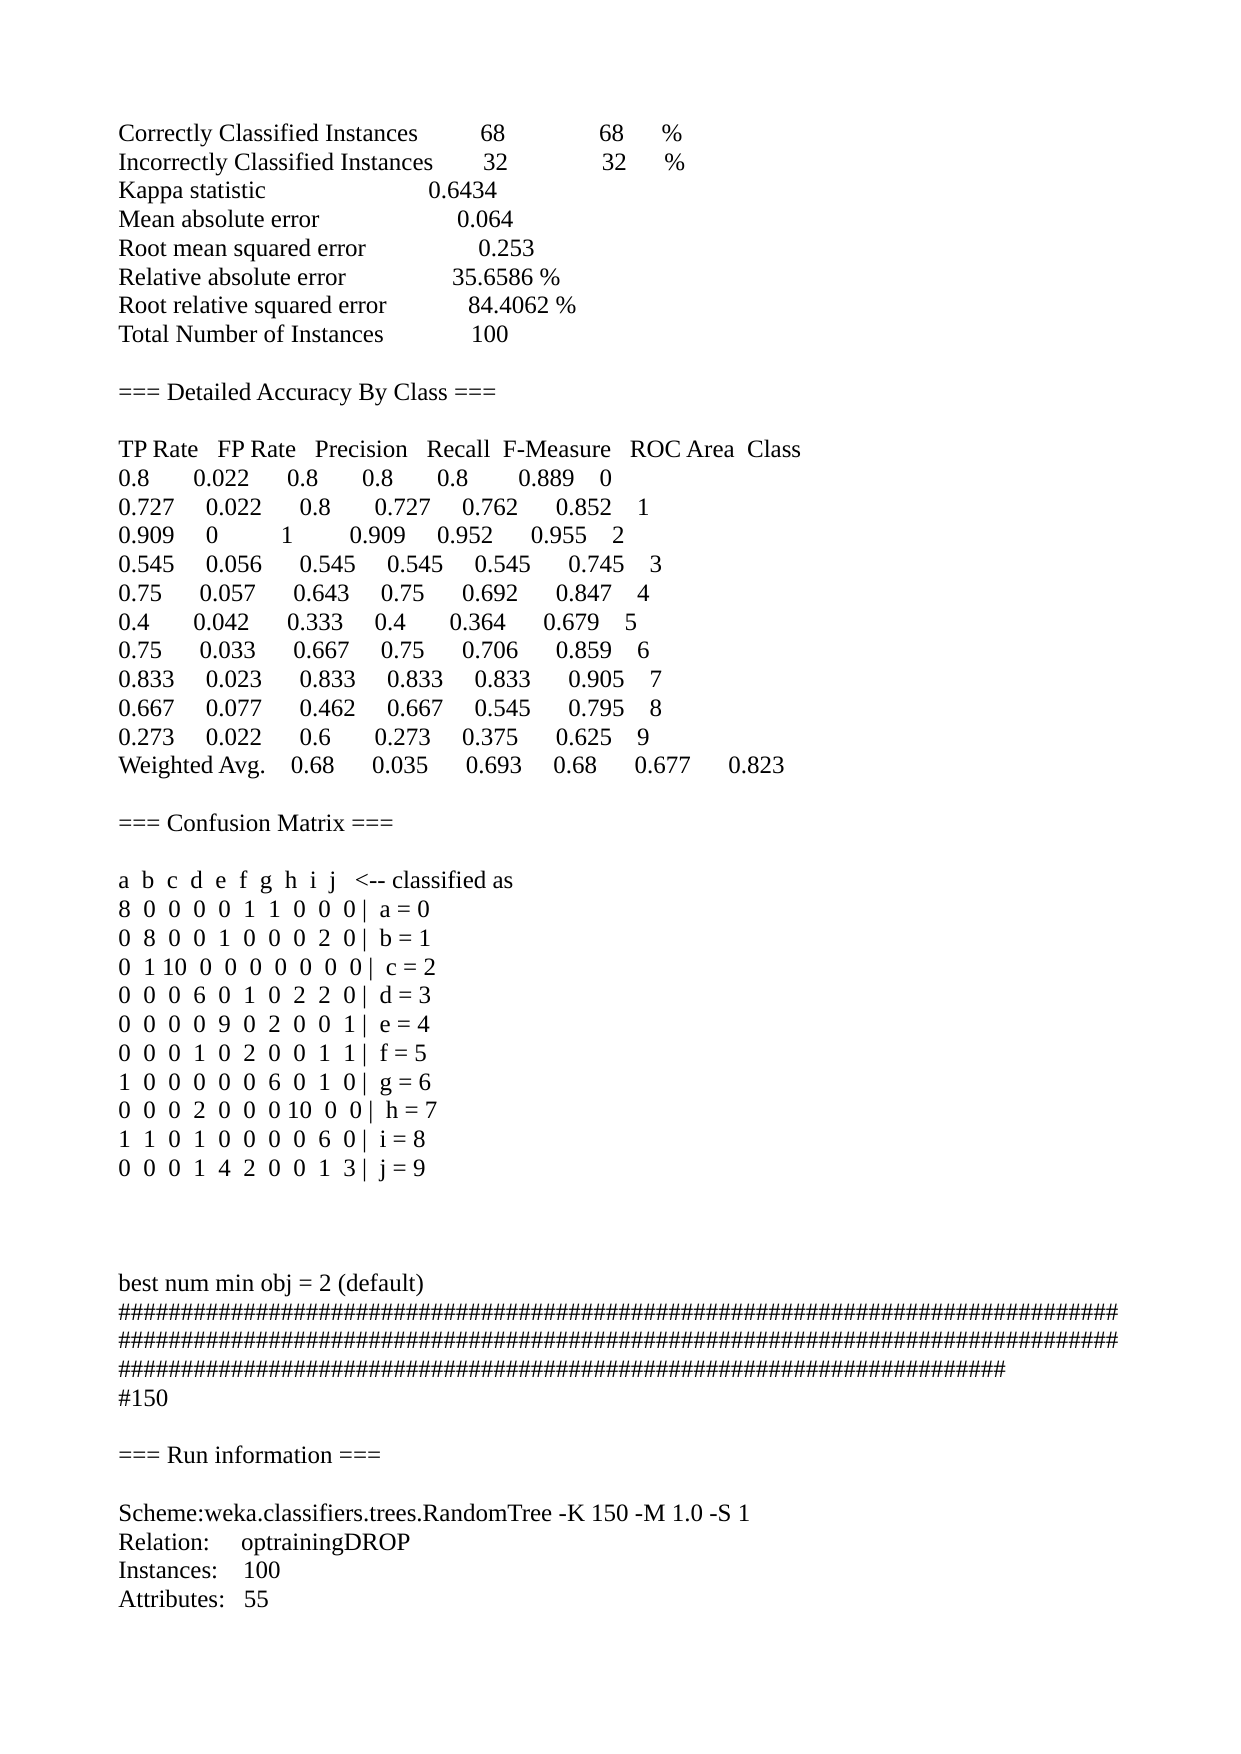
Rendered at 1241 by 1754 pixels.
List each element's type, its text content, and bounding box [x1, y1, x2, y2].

text Relative absolute error 35.6586 % [118, 262, 1122, 291]
text 0.727 0.022 0.8 0.727 0.762 0.852 1 [118, 492, 1122, 521]
text 0.8 0.022 0.8 0.8 0.8 0.889 0 [118, 463, 1122, 492]
text Total Number of Instances 100 [118, 319, 1122, 348]
text Root relative squared error 84.4062 % [118, 291, 1122, 319]
text 8 0 0 0 0 1 1 0 0 0 | a = 0 [118, 894, 1122, 923]
text Instances: 100 [118, 1556, 1122, 1584]
text 0.909 0 1 0.909 0.952 0.955 2 [118, 521, 1122, 549]
text 0 0 0 2 0 0 0 10 0 0 | h = 7 [118, 1096, 1122, 1124]
text === Confusion Matrix === [118, 808, 1122, 837]
text 0.273 0.022 0.6 0.273 0.375 0.625 9 [118, 722, 1122, 751]
text Weighted Avg. 0.68 0.035 0.693 0.68 0.677 0.823 [118, 751, 1122, 779]
text ####################################################################################################################################################################################################################################### [118, 1297, 1122, 1383]
text 0.4 0.042 0.333 0.4 0.364 0.679 5 [118, 607, 1122, 636]
text 0 1 10 0 0 0 0 0 0 0 | c = 2 [118, 952, 1122, 981]
text 1 0 0 0 0 0 6 0 1 0 | g = 6 [118, 1067, 1122, 1096]
text Kappa statistic 0.6434 [118, 176, 1122, 204]
text === Run information === [118, 1441, 1122, 1469]
text Correctly Classified Instances 68 68 % [118, 118, 1122, 147]
text 0.545 0.056 0.545 0.545 0.545 0.745 3 [118, 549, 1122, 578]
text #150 [118, 1383, 1122, 1412]
text Relation: optrainingDROP [118, 1527, 1122, 1556]
text Mean absolute error 0.064 [118, 204, 1122, 233]
text 0 8 0 0 1 0 0 0 2 0 | b = 1 [118, 923, 1122, 952]
text a b c d e f g h i j <-- classified as [118, 866, 1122, 894]
text 0.75 0.057 0.643 0.75 0.692 0.847 4 [118, 578, 1122, 607]
text 0 0 0 6 0 1 0 2 2 0 | d = 3 [118, 981, 1122, 1009]
text Incorrectly Classified Instances 32 32 % [118, 147, 1122, 176]
text Attributes: 55 [118, 1584, 1122, 1613]
text 0 0 0 0 9 0 2 0 0 1 | e = 4 [118, 1009, 1122, 1038]
text 0.833 0.023 0.833 0.833 0.833 0.905 7 [118, 664, 1122, 693]
text === Detailed Accuracy By Class === [118, 377, 1122, 406]
text Scheme:weka.classifiers.trees.RandomTree -K 150 -M 1.0 -S 1 [118, 1498, 1122, 1527]
text 0.75 0.033 0.667 0.75 0.706 0.859 6 [118, 636, 1122, 664]
text best num min obj = 2 (default) [118, 1268, 1122, 1297]
text 0 0 0 1 4 2 0 0 1 3 | j = 9 [118, 1153, 1122, 1182]
text TP Rate FP Rate Precision Recall F-Measure ROC Area Class [118, 434, 1122, 463]
text 0.667 0.077 0.462 0.667 0.545 0.795 8 [118, 693, 1122, 722]
text Root mean squared error 0.253 [118, 233, 1122, 262]
text 1 1 0 1 0 0 0 0 6 0 | i = 8 [118, 1124, 1122, 1153]
text 0 0 0 1 0 2 0 0 1 1 | f = 5 [118, 1038, 1122, 1067]
